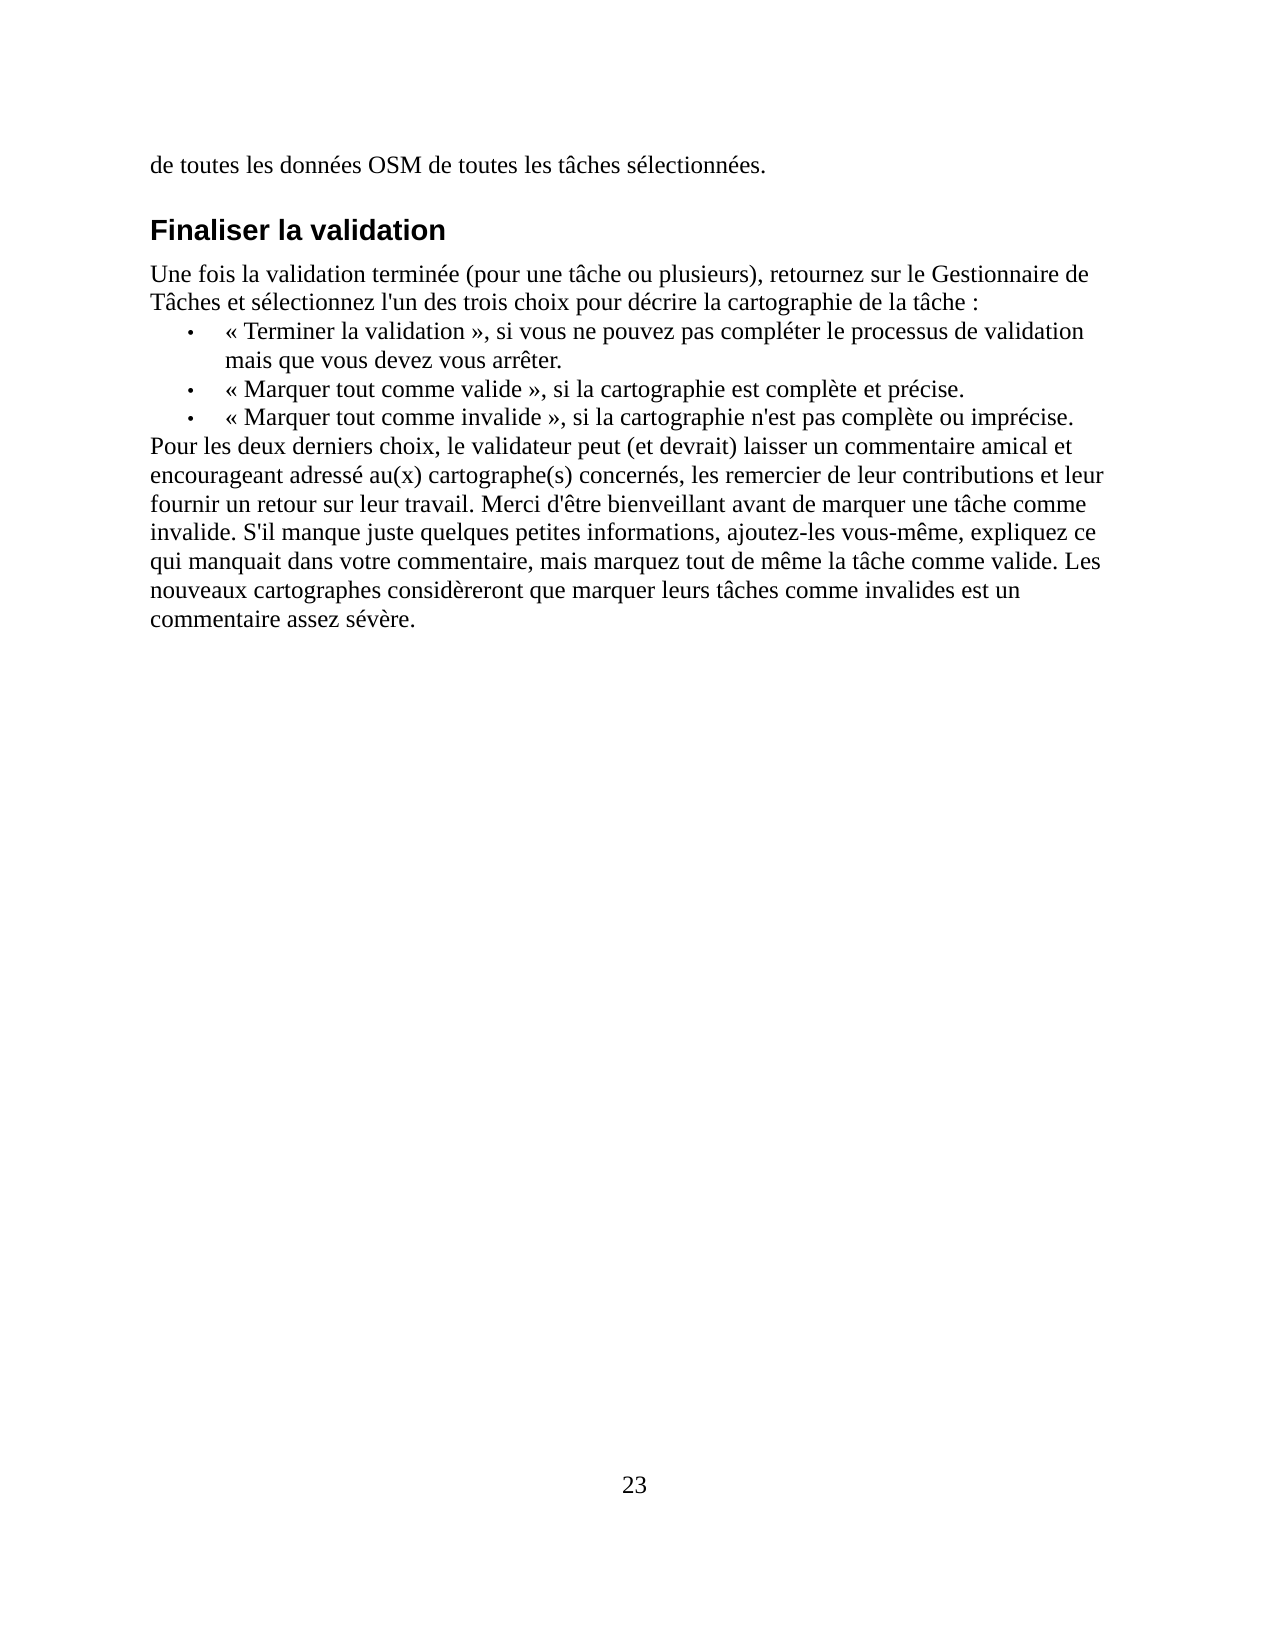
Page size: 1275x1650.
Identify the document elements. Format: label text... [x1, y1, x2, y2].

subtitle Finaliser la validation [150, 213, 1125, 246]
text de toutes les données OSM de toutes les tâches sélectionnées. [150, 150, 1125, 179]
list « Marquer tout comme invalide », si la cartographie n'est pas complète ou imprécise. [187, 402, 1125, 431]
list « Terminer la validation », si vous ne pouvez pas compléter le processus de validation mais que vous devez vous arrêter. [187, 316, 1125, 374]
text Une fois la validation terminée (pour une tâche ou plusieurs), retournez sur le Gestionnaire de Tâches et sélectionnez l'un des trois choix pour décrire la cartographie de la tâche : [150, 259, 1125, 316]
text Pour les deux derniers choix, le validateur peut (et devrait) laisser un commentaire amical et encourageant adressé au(x) cartographe(s) concernés, les remercier de leur contributions et leur fournir un retour sur leur travail. Merci d'être bienveillant avant de marquer une tâche comme invalide. S'il manque juste quelques petites informations, ajoutez-les vous-même, expliquez ce qui manquait dans votre commentaire, mais marquez tout de même la tâche comme valide. Les nouveaux cartographes considèreront que marquer leurs tâches comme invalides est un commentaire assez sévère. [150, 431, 1125, 632]
list « Marquer tout comme valide », si la cartographie est complète et précise. [187, 374, 1125, 402]
